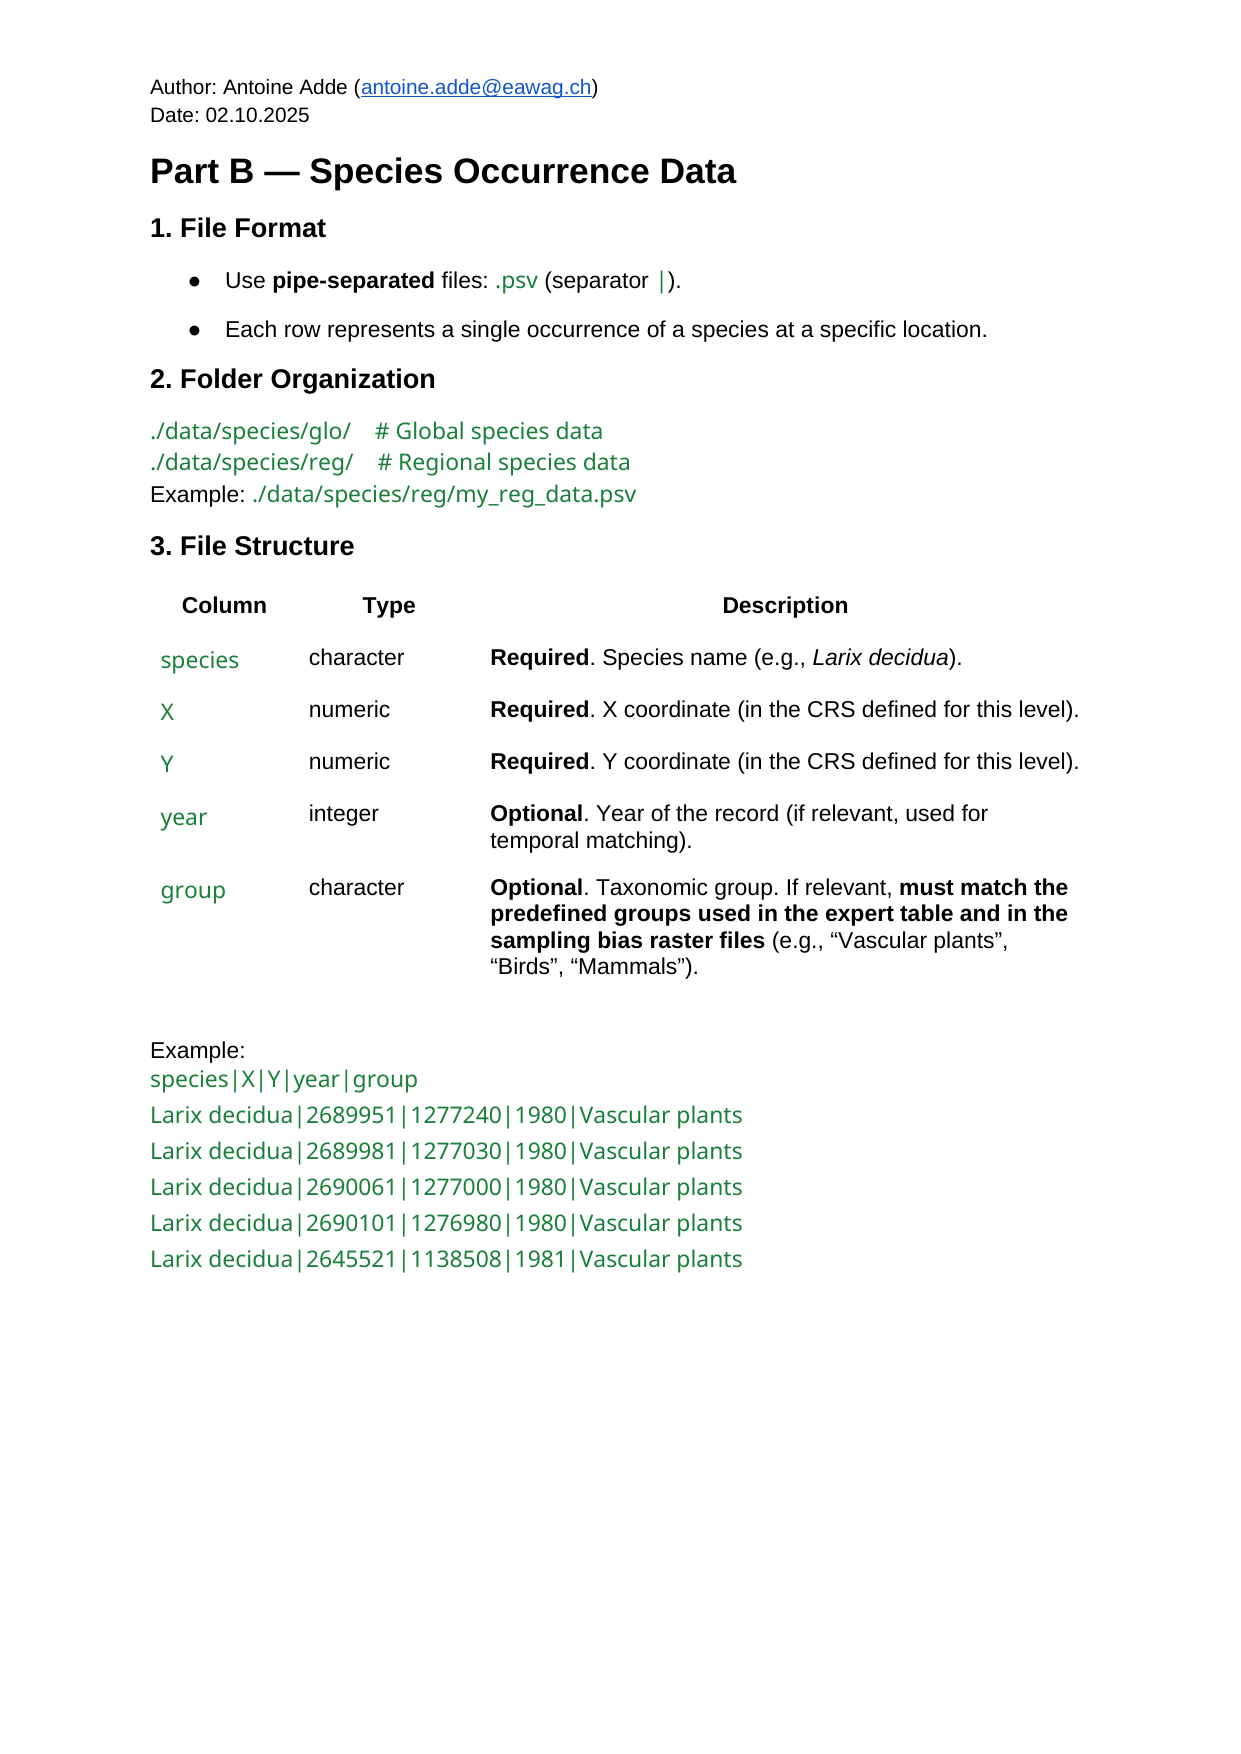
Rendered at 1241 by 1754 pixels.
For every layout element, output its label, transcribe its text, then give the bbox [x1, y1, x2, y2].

text 2. Folder Organization [150, 363, 1090, 394]
table_cell species [150, 634, 298, 686]
table_cell character [298, 864, 480, 990]
text Example: [150, 1037, 1090, 1063]
subtitle Part B — Species Occurrence Data [150, 150, 1090, 191]
table_cell X [150, 686, 298, 738]
table_header Description [480, 582, 1091, 634]
table_cell integer [298, 790, 480, 863]
table_cell year [150, 790, 298, 863]
text Example: ./data/species/reg/my_reg_data.psv [150, 477, 1090, 509]
table_cell Required. Species name (e.g., Larix decidua). [480, 634, 1091, 686]
list Use pipe-separated files: .psv (separator |). [187, 264, 1090, 295]
text Larix decidua|2689981|1277030|1980|Vascular plants [150, 1135, 1090, 1166]
table_cell Y [150, 738, 298, 790]
table_cell Optional. Taxonomic group. If relevant, must match the predefined groups used in the expert table and in the sampling bias raster files (e.g., “Vascular plants”, “Birds”, “Mammals”). [480, 864, 1091, 990]
text ./data/species/glo/ # Global species data [150, 415, 1090, 446]
text Larix decidua|2690101|1276980|1980|Vascular plants [150, 1207, 1090, 1238]
table_cell group [150, 864, 298, 990]
text species|X|Y|year|group [150, 1063, 1090, 1094]
table_header Type [298, 582, 480, 634]
table_cell numeric [298, 686, 480, 738]
text Larix decidua|2645521|1138508|1981|Vascular plants [150, 1243, 1090, 1274]
text Larix decidua|2689951|1277240|1980|Vascular plants [150, 1099, 1090, 1131]
table_cell character [298, 634, 480, 686]
table_cell numeric [298, 738, 480, 790]
text Larix decidua|2690061|1277000|1980|Vascular plants [150, 1171, 1090, 1202]
table_cell Optional. Year of the record (if relevant, used for temporal matching). [480, 790, 1091, 863]
text ./data/species/reg/ # Regional species data [150, 446, 1090, 477]
table_header Column [150, 582, 298, 634]
subtitle 1. File Format [150, 212, 1090, 243]
table_cell Required. X coordinate (in the CRS defined for this level). [480, 686, 1091, 738]
table_cell Required. Y coordinate (in the CRS defined for this level). [480, 738, 1091, 790]
list Each row represents a single occurrence of a species at a specific location. [187, 316, 1090, 342]
subtitle 3. File Structure [150, 529, 1090, 561]
